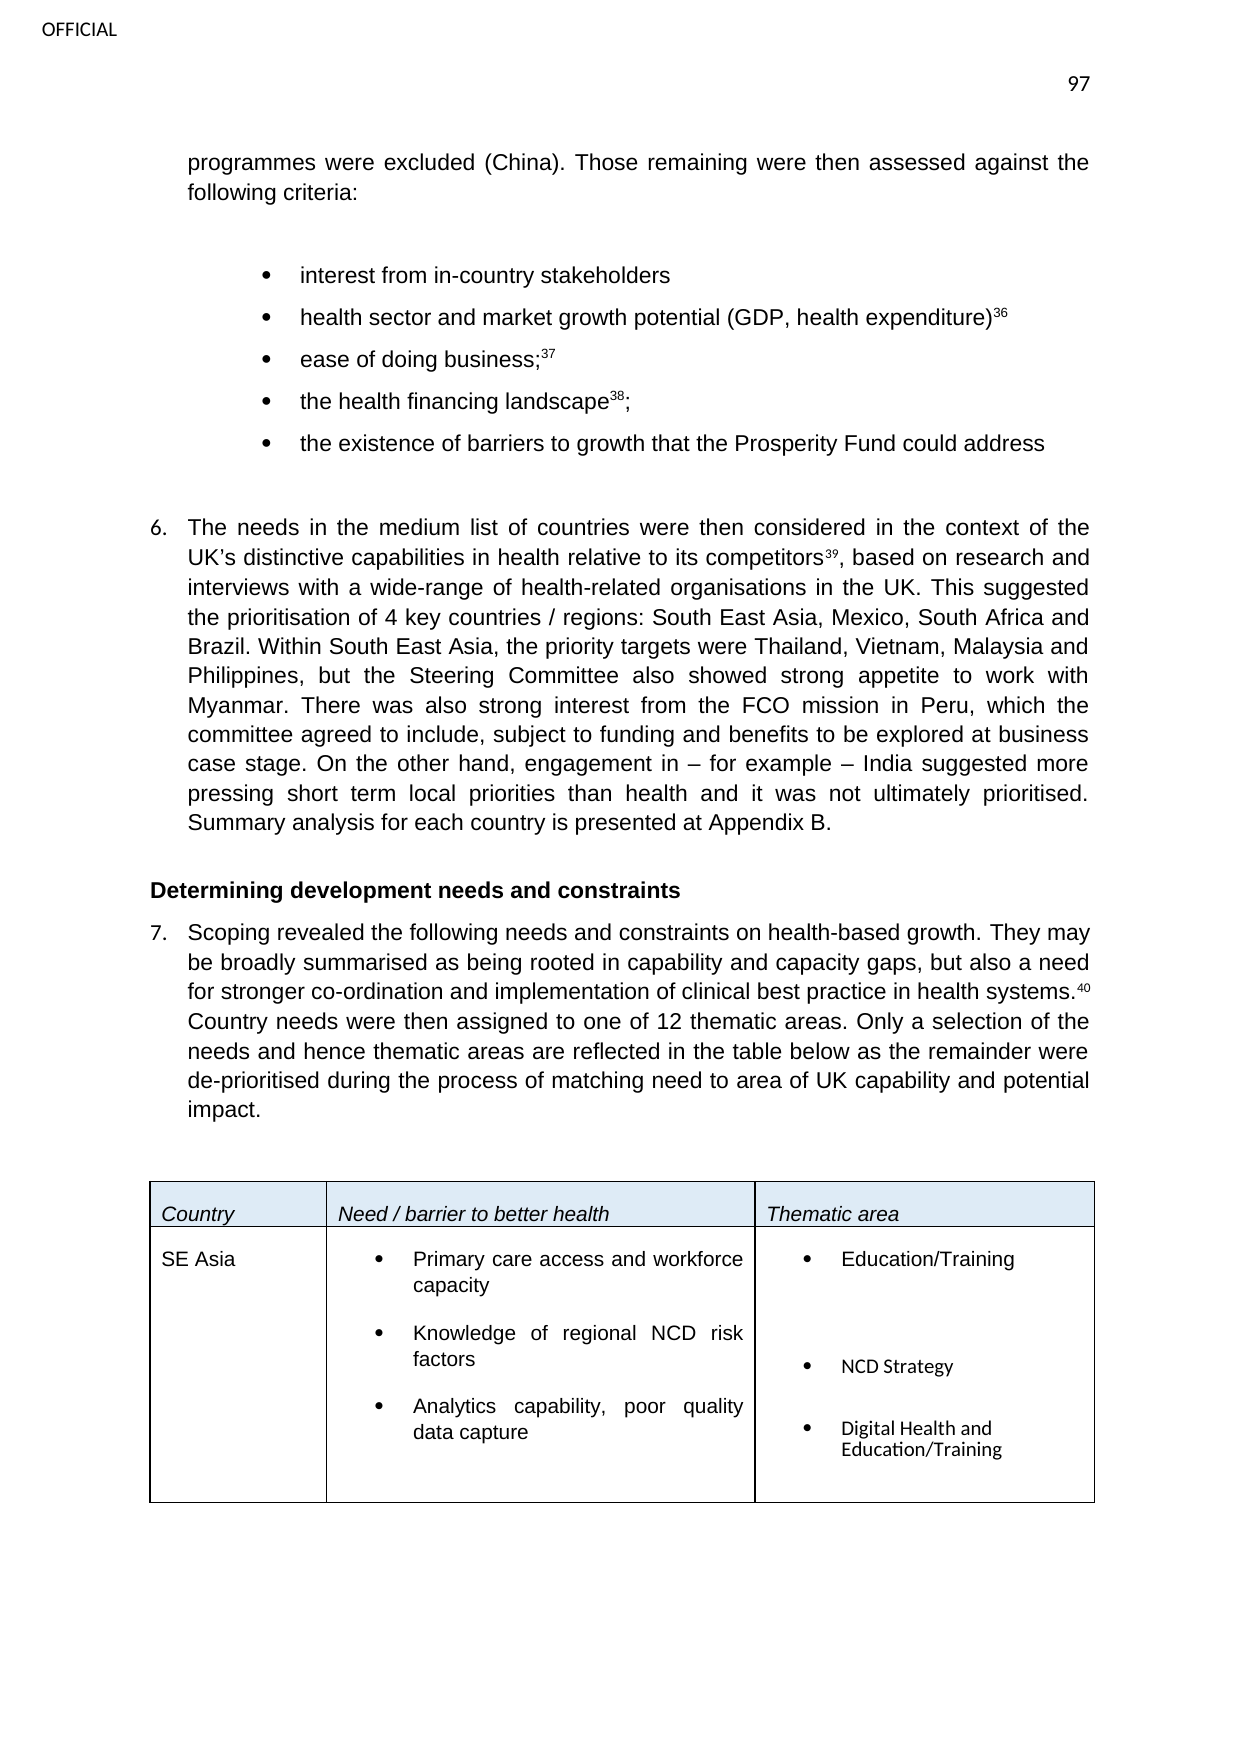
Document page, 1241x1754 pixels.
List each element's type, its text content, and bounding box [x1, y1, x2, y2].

list the health financing landscape; [262, 389, 1090, 414]
table_header Country [151, 1182, 326, 1226]
list Scoping revealed the following needs and constraints on health-based growth. They may be broadly summarised as being rooted in capability and capacity gaps, but also a need for stronger co-ordination and implementation of clinical best practice in health systems. Country needs were then assigned to one of 12 thematic areas. Only a selection of the needs and hence thematic areas are reflected in the table below as the remainder were de-prioritised during the process of matching need to area of UK capability and potential impact. [150, 919, 1090, 1123]
list health sector and market growth potential (GDP, health expenditure) [262, 305, 1090, 331]
list ease of doing business; [262, 347, 1090, 372]
list programmes were excluded (China). Those remaining were then assessed against the following criteria: [150, 150, 1090, 205]
list interest from in-country stakeholders [262, 263, 1090, 289]
text Determining development needs and constraints [150, 877, 1090, 903]
table_cell Education/Training NCD Strategy Digital Health and Education/Training [756, 1227, 1094, 1502]
list The needs in the medium list of countries were then considered in the context of the UK’s distinctive capabilities in health relative to its competitors, based on research and interviews with a wide-range of health-related organisations in the UK. This suggested the prioritisation of 4 key countries / regions: South East Asia, Mexico, South Africa and Brazil. Within South East Asia, the priority targets were Thailand, Vietnam, Malaysia and Philippines, but the Steering Committee also showed strong appetite to work with Myanmar. There was also strong interest from the FCO mission in Peru, which the committee agreed to include, subject to funding and benefits to be explored at business case stage. On the other hand, engagement in – for example – India suggested more pressing short term local priorities than health and it was not ultimately prioritised. Summary analysis for each country is presented at Appendix B. [150, 514, 1090, 835]
table_header Thematic area [756, 1182, 1094, 1226]
table_cell Primary care access and workforce capacity Knowledge of regional NCD risk factors Analytics capability, poor quality data capture [327, 1227, 754, 1502]
table_cell SE Asia [151, 1227, 326, 1502]
list the existence of barriers to growth that the Prosperity Fund could address [262, 431, 1090, 456]
table_header Need / barrier to better health [327, 1182, 754, 1226]
